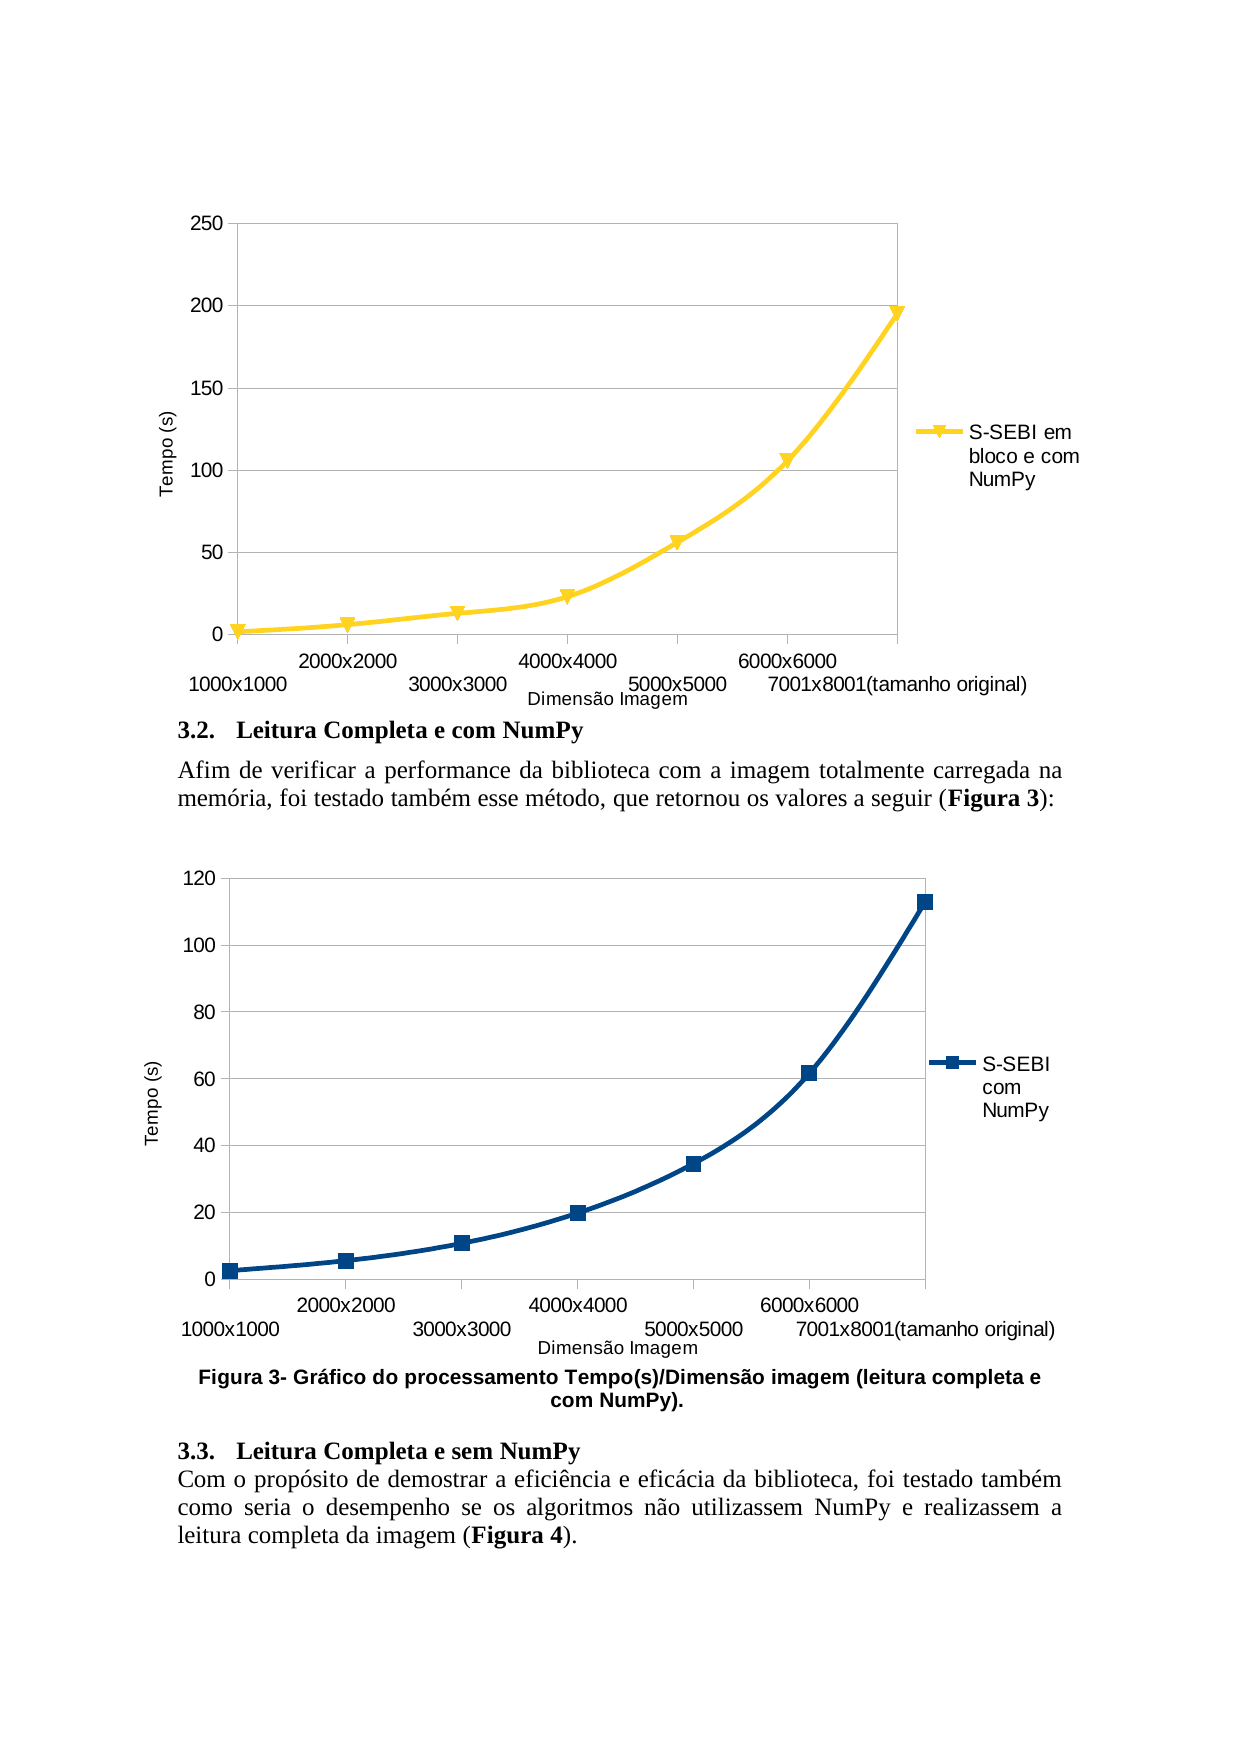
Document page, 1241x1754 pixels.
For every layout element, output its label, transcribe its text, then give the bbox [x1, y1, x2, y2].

title Leitura Completa e sem NumPy [177, 1437, 1063, 1465]
title Leitura Completa e com NumPy [177, 207, 1063, 743]
text Afim de verificar a performance da biblioteca com a imagem totalmente carregada na memória, foi testado também esse método, que retornou os valores a seguir (Figura 3): [177, 756, 1063, 812]
text Figura 3- Gráfico do processamento Tempo(s)/Dimensão imagem (leitura completa e com NumPy). [177, 812, 1063, 1412]
text Com o propósito de demostrar a eficiência e eficácia da biblioteca, foi testado também como seria o desempenho se os algoritmos não utilizassem NumPy e realizassem a leitura completa da imagem (Figura 4). [177, 1465, 1063, 1549]
